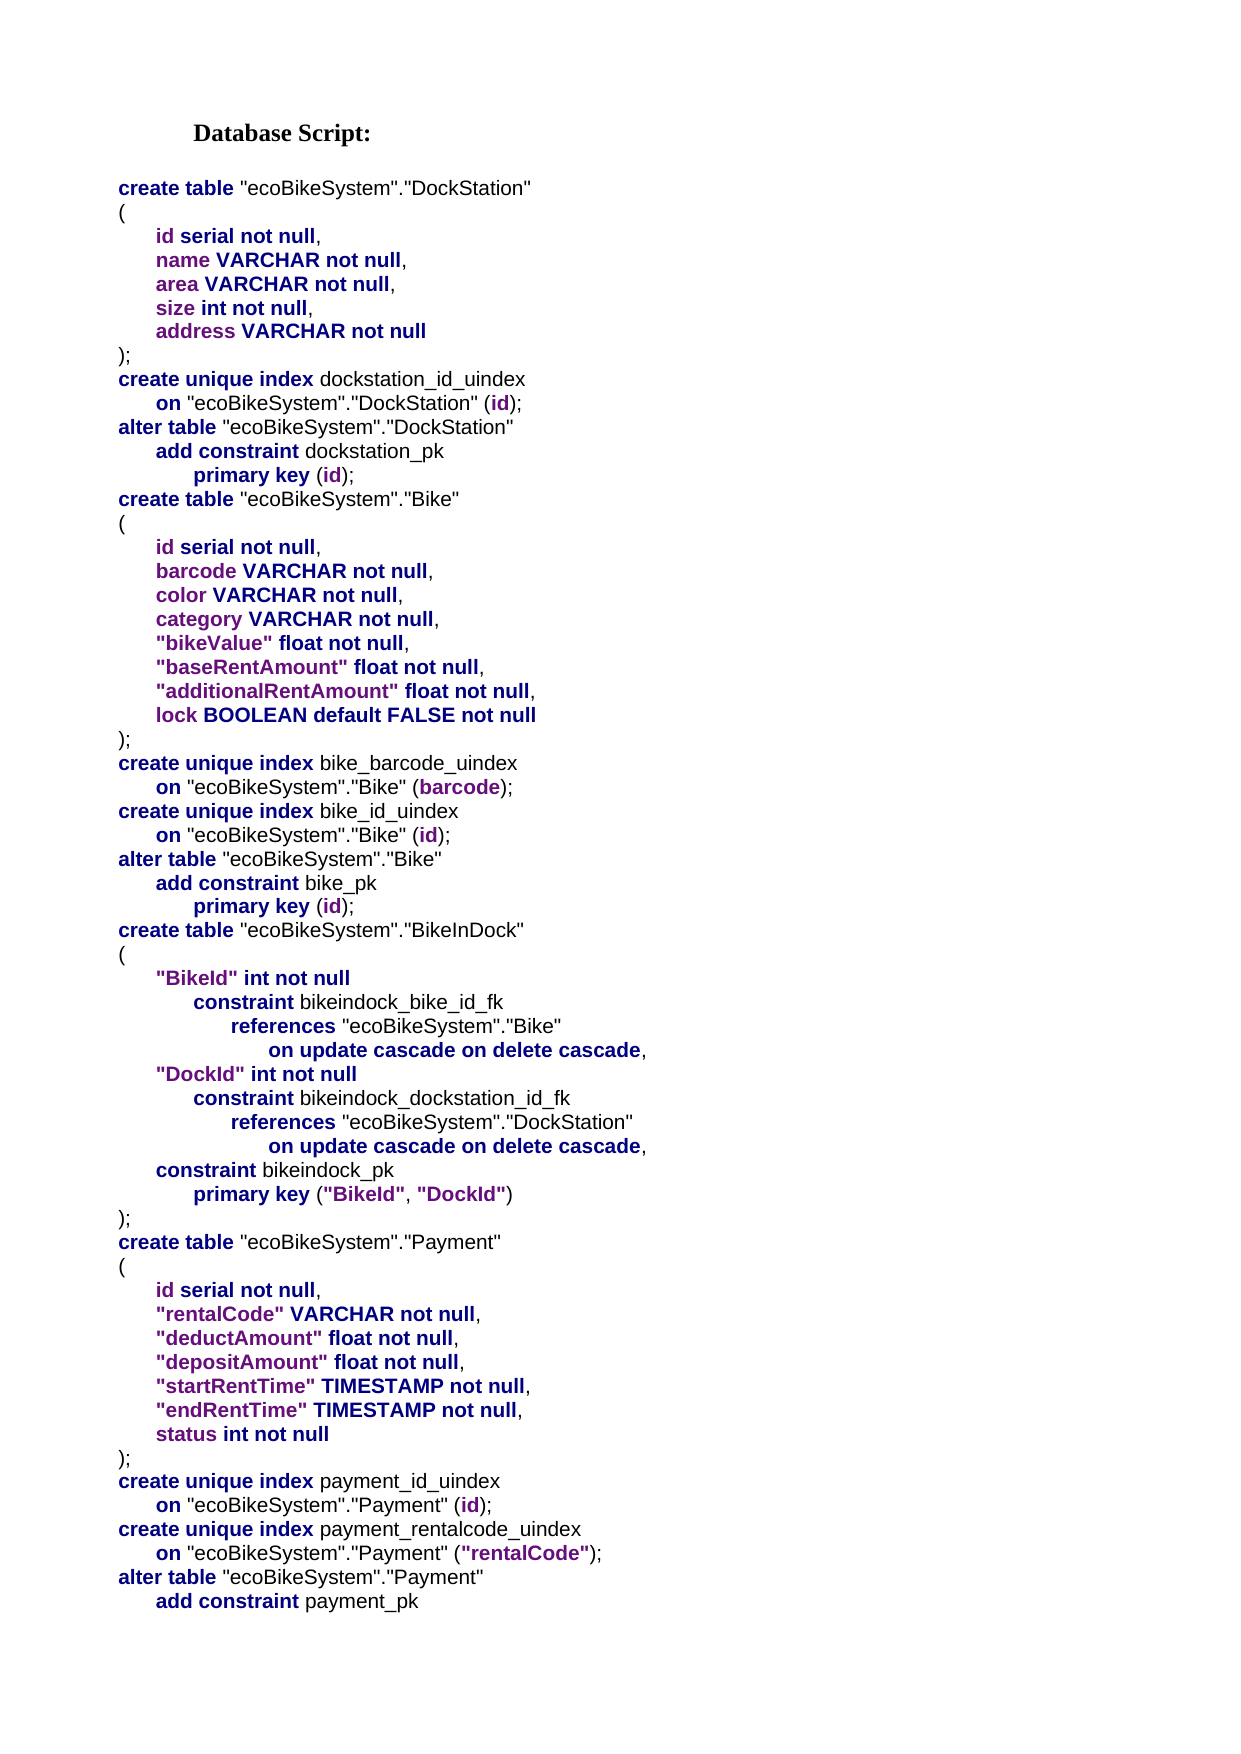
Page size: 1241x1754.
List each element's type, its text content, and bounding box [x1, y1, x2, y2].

text "deductAmount" float not null, [118, 1326, 1122, 1349]
text alter table "ecoBikeSystem"."Bike" [118, 846, 1122, 870]
text color VARCHAR not null, [118, 583, 1122, 607]
text create unique index dockstation_id_uindex [118, 367, 1122, 391]
text "BikeId" int not null [118, 966, 1122, 990]
text barcode VARCHAR not null, [118, 559, 1122, 583]
text size int not null, [118, 295, 1122, 319]
text primary key (id); [118, 894, 1122, 918]
text on "ecoBikeSystem"."Payment" ("rentalCode"); [118, 1541, 1122, 1565]
text "bikeValue" float not null, [118, 631, 1122, 655]
text constraint bikeindock_dockstation_id_fk [118, 1086, 1122, 1110]
text alter table "ecoBikeSystem"."DockStation" [118, 415, 1122, 439]
text create table "ecoBikeSystem"."BikeInDock" [118, 918, 1122, 942]
text create table "ecoBikeSystem"."DockStation" [118, 176, 1122, 199]
text references "ecoBikeSystem"."DockStation" [118, 1110, 1122, 1134]
text on update cascade on delete cascade, [118, 1038, 1122, 1062]
text on "ecoBikeSystem"."Bike" (barcode); [118, 774, 1122, 798]
text create unique index bike_barcode_uindex [118, 751, 1122, 774]
text references "ecoBikeSystem"."Bike" [118, 1014, 1122, 1038]
text "rentalCode" VARCHAR not null, [118, 1302, 1122, 1326]
text ); [118, 727, 1122, 751]
text "startRentTime" TIMESTAMP not null, [118, 1373, 1122, 1397]
text create unique index bike_id_uindex [118, 798, 1122, 822]
text create table "ecoBikeSystem"."Bike" [118, 487, 1122, 511]
text constraint bikeindock_pk [118, 1158, 1122, 1182]
text on "ecoBikeSystem"."DockStation" (id); [118, 391, 1122, 415]
text constraint bikeindock_bike_id_fk [118, 990, 1122, 1014]
text primary key ("BikeId", "DockId") [118, 1182, 1122, 1206]
text primary key (id); [118, 463, 1122, 487]
text id serial not null, [118, 535, 1122, 559]
text "endRentTime" TIMESTAMP not null, [118, 1397, 1122, 1421]
text category VARCHAR not null, [118, 607, 1122, 631]
text add constraint bike_pk [118, 870, 1122, 894]
text add constraint dockstation_pk [118, 439, 1122, 463]
text create unique index payment_rentalcode_uindex [118, 1517, 1122, 1541]
text area VARCHAR not null, [118, 271, 1122, 295]
text id serial not null, [118, 223, 1122, 247]
text address VARCHAR not null [118, 319, 1122, 343]
text ); [118, 1445, 1122, 1469]
text create unique index payment_id_uindex [118, 1469, 1122, 1493]
text on "ecoBikeSystem"."Bike" (id); [118, 822, 1122, 846]
text ( [118, 199, 1122, 223]
text ); [118, 1206, 1122, 1230]
text name VARCHAR not null, [118, 247, 1122, 271]
text alter table "ecoBikeSystem"."Payment" [118, 1565, 1122, 1589]
text "depositAmount" float not null, [118, 1349, 1122, 1373]
text ( [118, 511, 1122, 535]
text on "ecoBikeSystem"."Payment" (id); [118, 1493, 1122, 1517]
list Database Script: [156, 118, 1122, 147]
text "DockId" int not null [118, 1062, 1122, 1086]
text "additionalRentAmount" float not null, [118, 679, 1122, 703]
text "baseRentAmount" float not null, [118, 655, 1122, 679]
text id serial not null, [118, 1278, 1122, 1302]
text add constraint payment_pk [118, 1589, 1122, 1613]
text lock BOOLEAN default FALSE not null [118, 703, 1122, 727]
text on update cascade on delete cascade, [118, 1134, 1122, 1158]
text ); [118, 343, 1122, 367]
text ( [118, 942, 1122, 966]
text status int not null [118, 1421, 1122, 1445]
text create table "ecoBikeSystem"."Payment" [118, 1230, 1122, 1254]
text ( [118, 1254, 1122, 1278]
